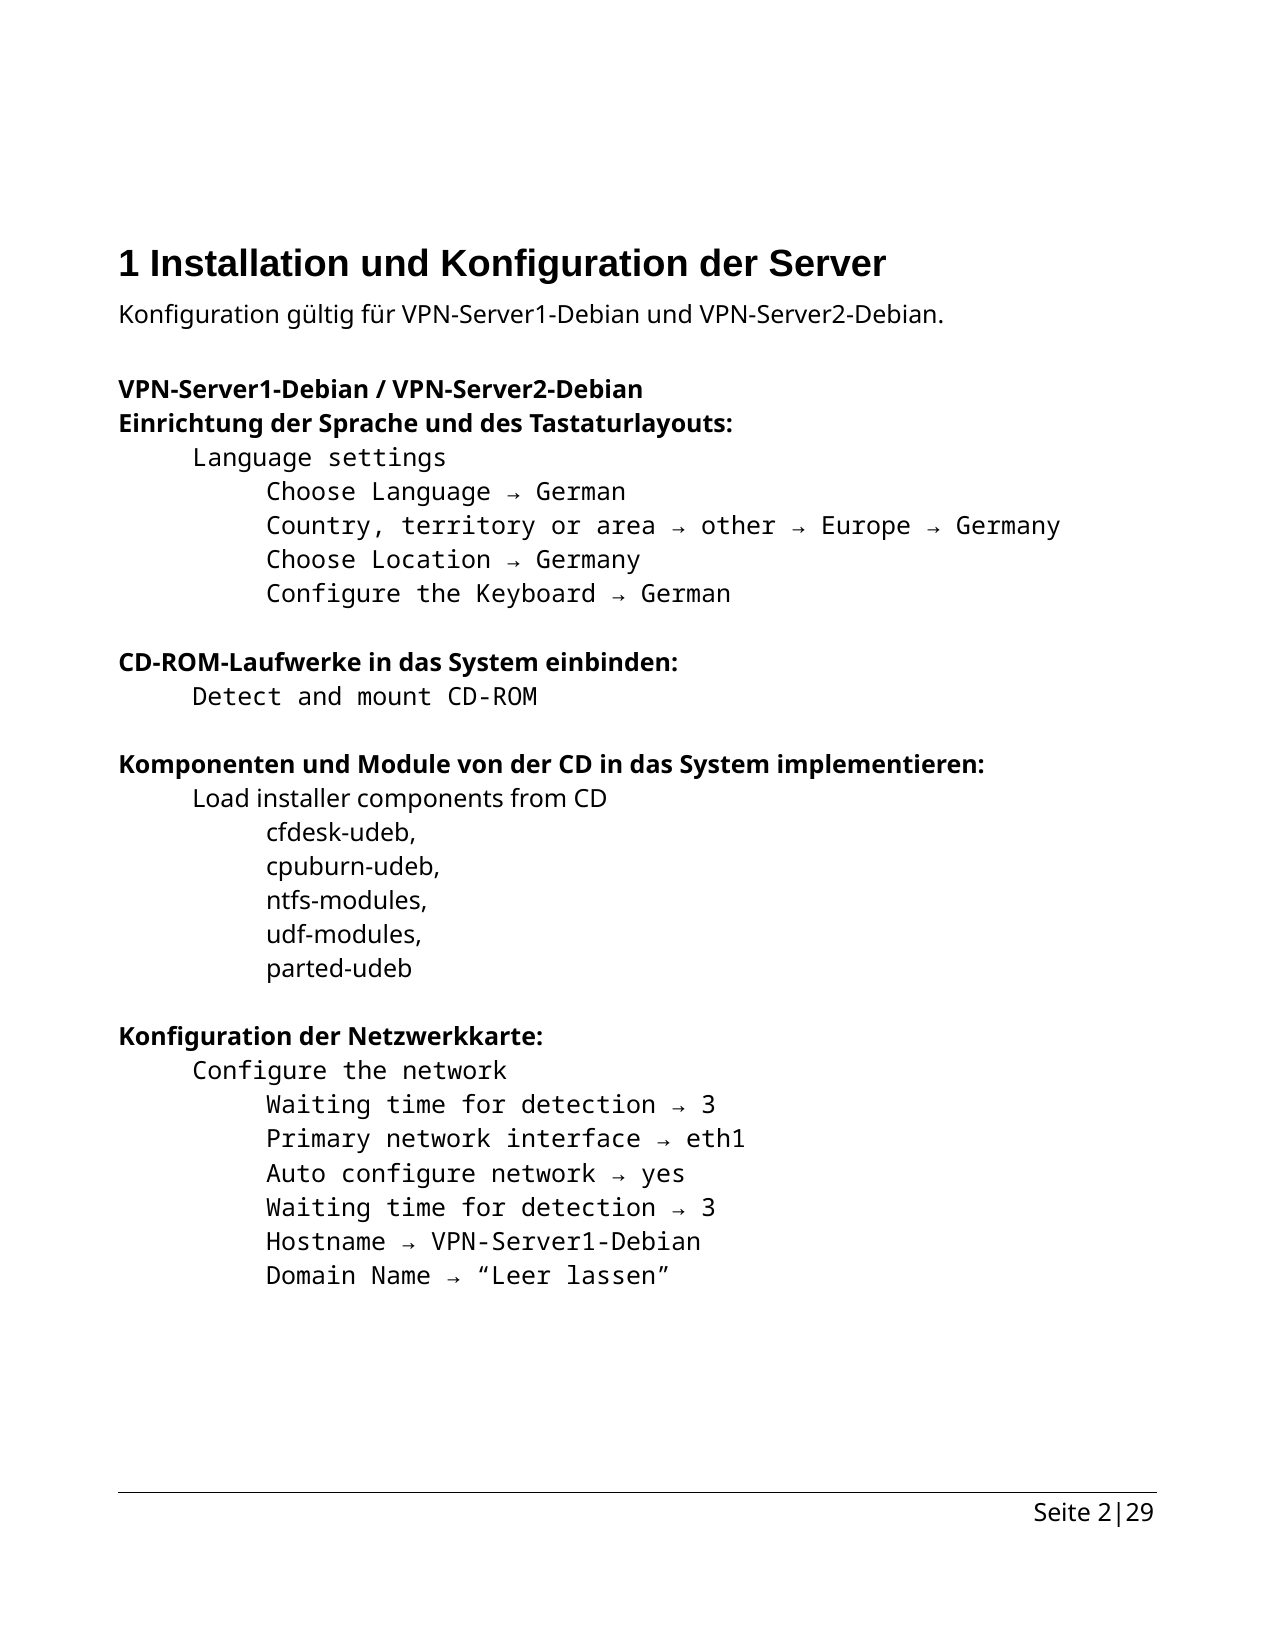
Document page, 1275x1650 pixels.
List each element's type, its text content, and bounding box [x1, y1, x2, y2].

text udf-modules, [118, 917, 1157, 951]
text cfdesk-udeb, [118, 814, 1157, 849]
text Konfiguration der Netzwerkkarte: [118, 1019, 1157, 1053]
text Choose Language → German [118, 474, 1157, 508]
subtitle 1 Installation und Konfiguration der Server [118, 241, 1157, 284]
text Waiting time for detection → 3 [118, 1087, 1157, 1121]
text Detect and mount CD-ROM [118, 678, 1157, 712]
text ntfs-modules, [118, 883, 1157, 917]
text VPN-Server1-Debian / VPN-Server2-Debian [118, 372, 1157, 406]
text Configure the Keyboard → German [118, 576, 1157, 610]
text Load installer components from CD [118, 781, 1157, 814]
text Hostname → VPN-Server1-Debian [118, 1223, 1157, 1257]
text Auto configure network → yes [118, 1155, 1157, 1189]
text Domain Name → “Leer lassen” [118, 1257, 1157, 1291]
text Waiting time for detection → 3 [118, 1189, 1157, 1223]
text parted-udeb [118, 951, 1157, 985]
text Configure the network [118, 1053, 1157, 1087]
text Primary network interface → eth1 [118, 1121, 1157, 1155]
text CD-ROM-Laufwerke in das System einbinden: [118, 644, 1157, 678]
text Komponenten und Module von der CD in das System implementieren: [118, 746, 1157, 781]
text Konfiguration gültig für VPN-Server1-Debian und VPN-Server2-Debian. [118, 297, 1157, 331]
text Einrichtung der Sprache und des Tastaturlayouts: [118, 406, 1157, 440]
text cpuburn-udeb, [118, 849, 1157, 883]
text Choose Location → Germany [118, 542, 1157, 576]
text Language settings [118, 440, 1157, 474]
text Country, territory or area → other → Europe → Germany [118, 508, 1157, 542]
